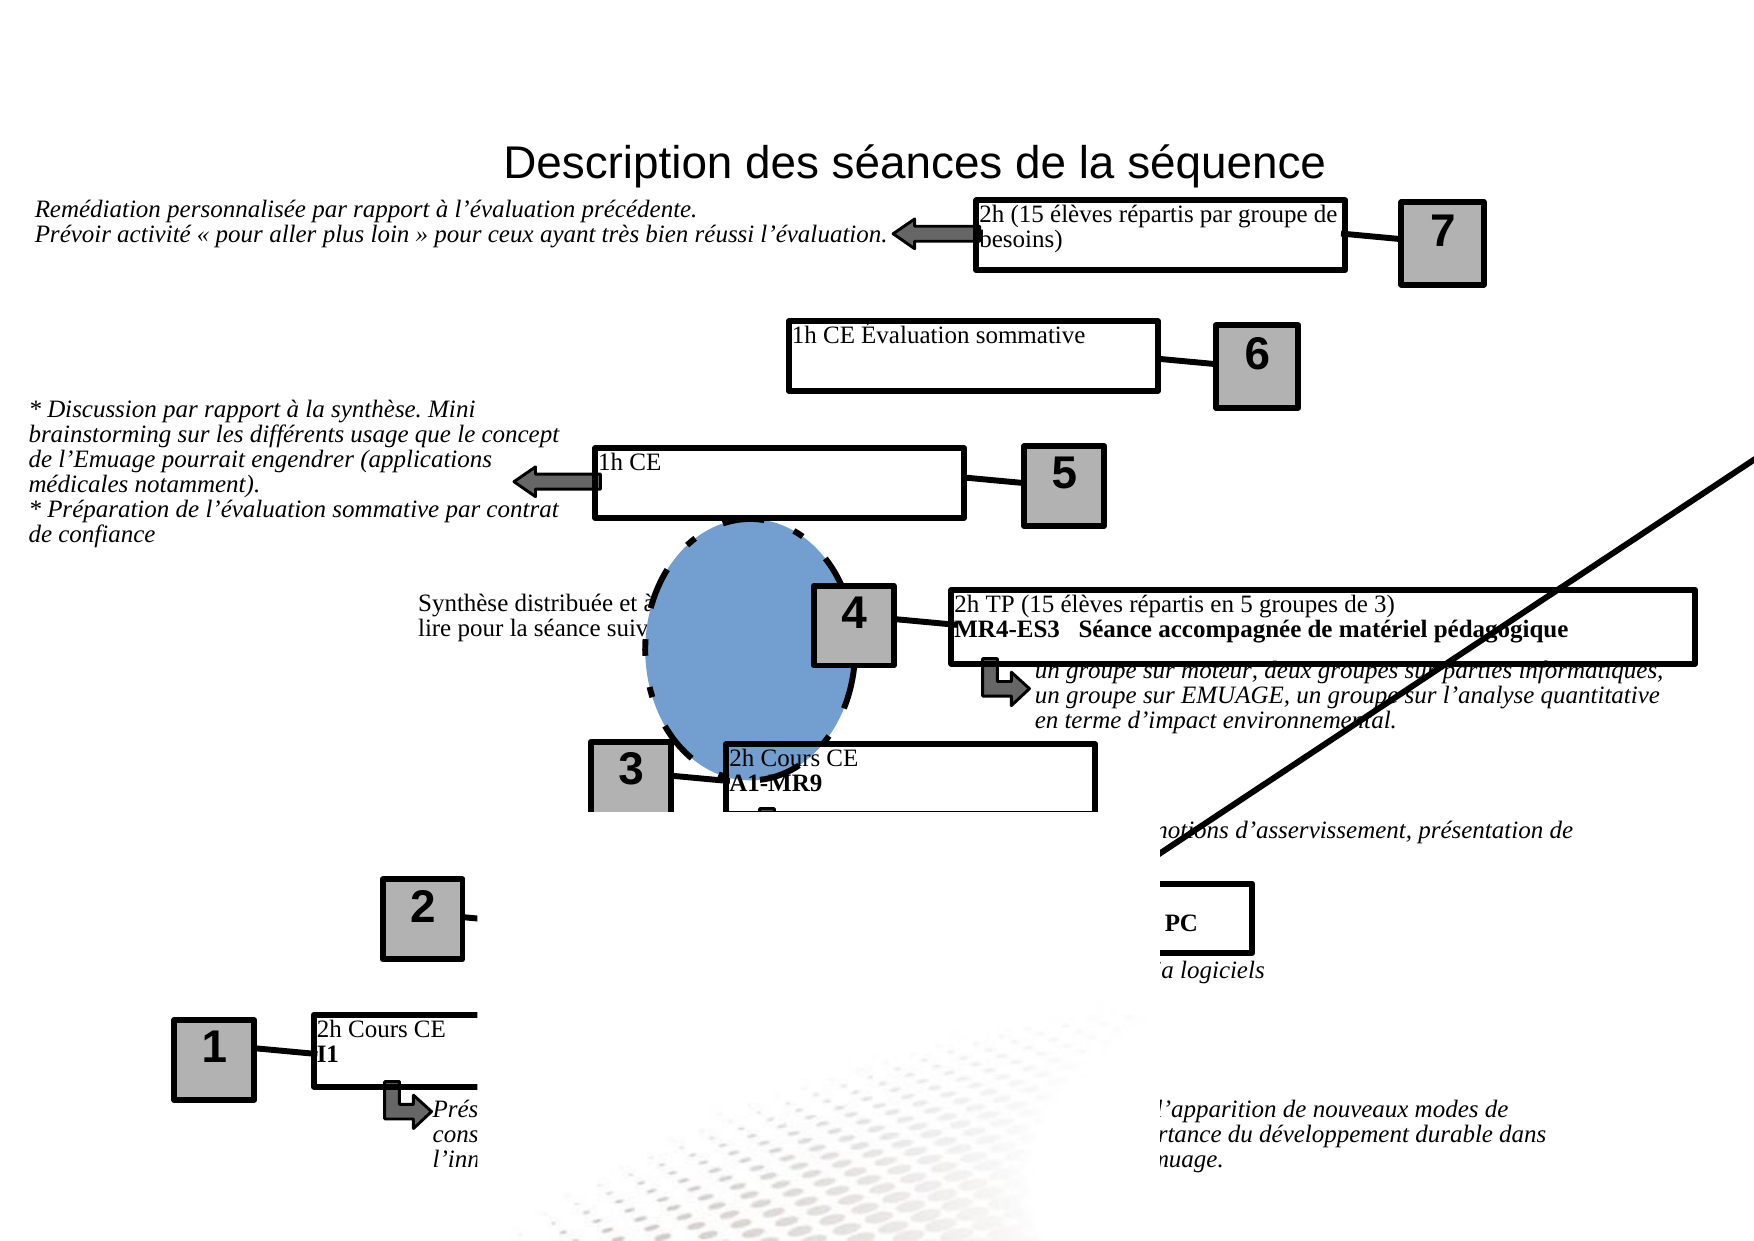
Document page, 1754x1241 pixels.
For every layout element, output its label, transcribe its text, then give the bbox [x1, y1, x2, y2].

picture [477, 812, 1160, 1241]
subtitle Description des séances de la séquence [148, 136, 1636, 188]
